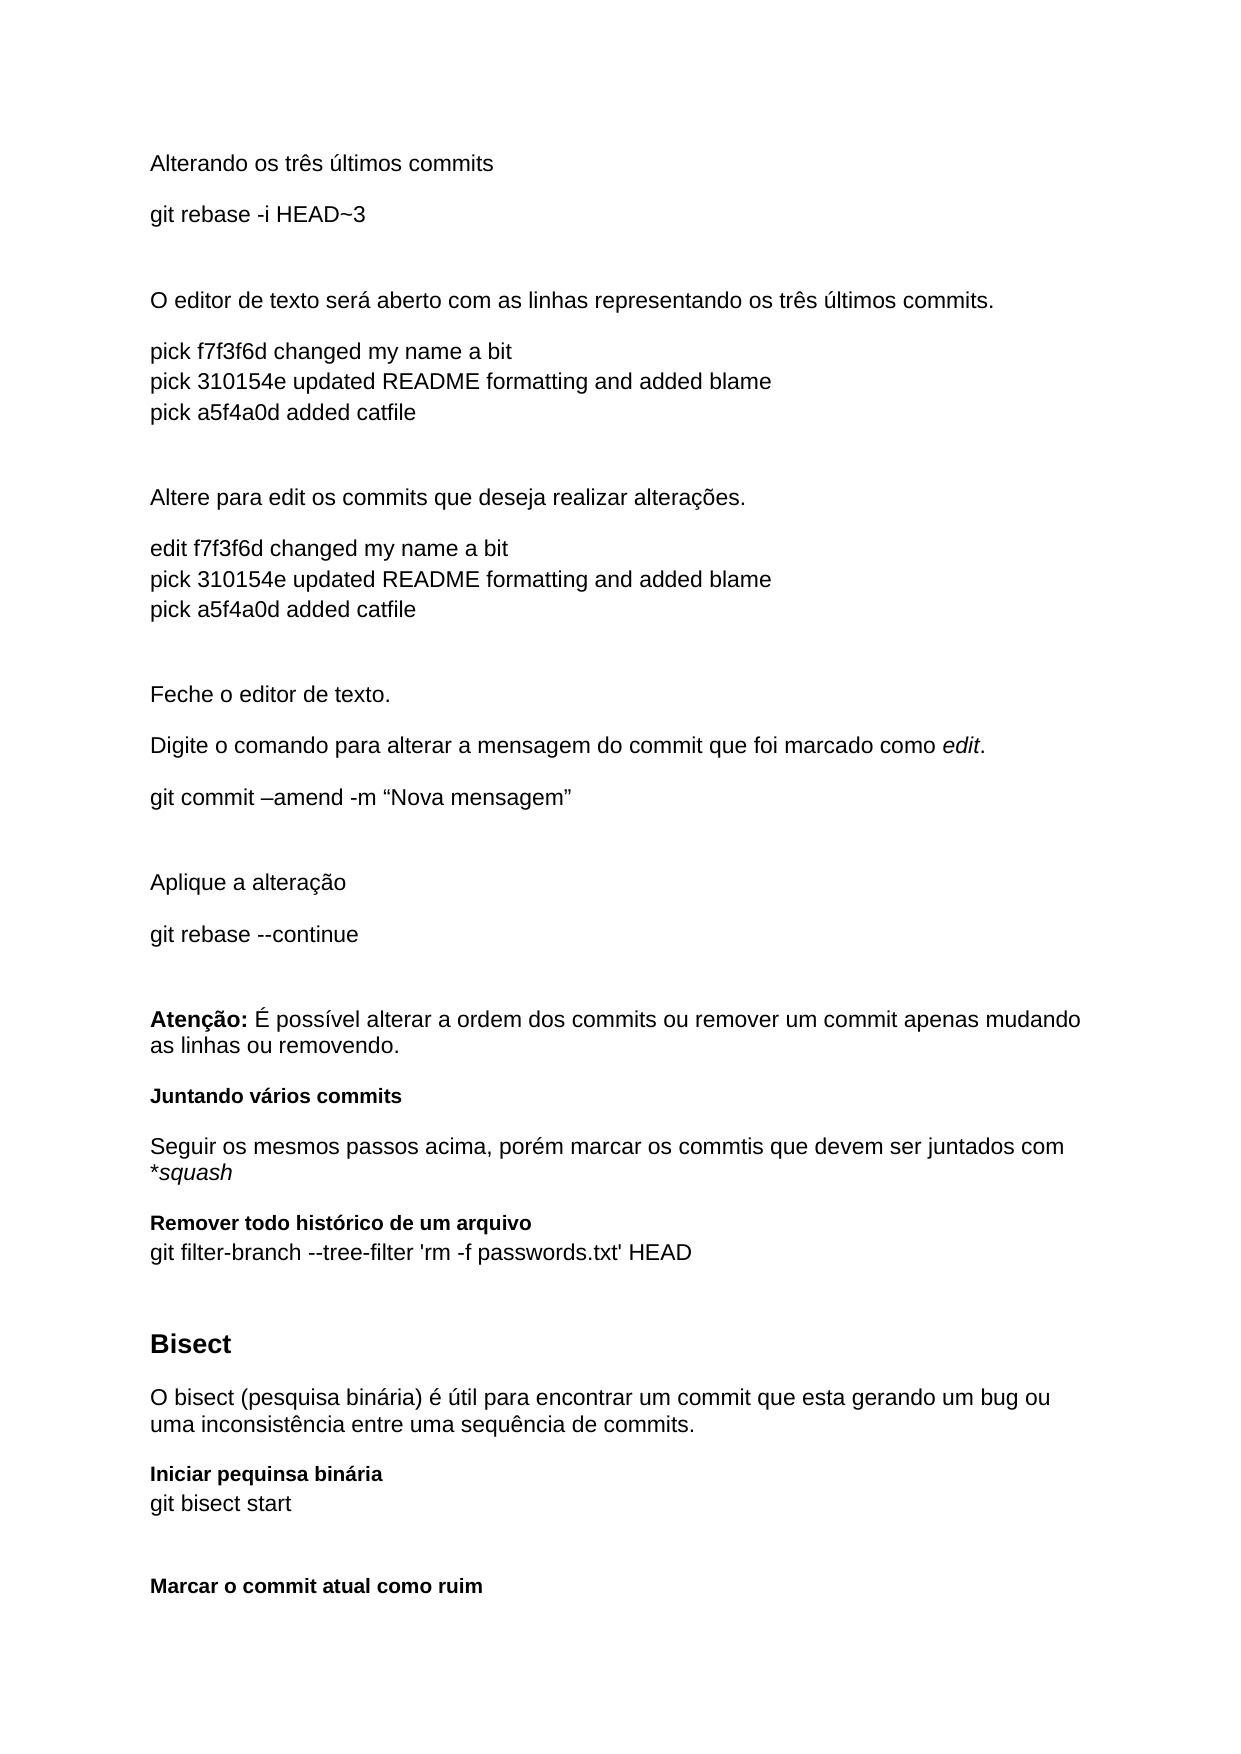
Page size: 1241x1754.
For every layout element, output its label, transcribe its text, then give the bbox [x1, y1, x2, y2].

text Aplique a alteração [150, 869, 1090, 896]
text Seguir os mesmos passos acima, porém marcar os commtis que devem ser juntados com *squash [150, 1133, 1090, 1185]
subtitle Marcar o commit atual como ruim [150, 1573, 1090, 1597]
text Altere para edit os commits que deseja realizar alterações. [150, 484, 1090, 510]
subtitle Bisect [150, 1328, 1090, 1359]
text Alterando os três últimos commits [150, 150, 1090, 176]
subtitle Iniciar pequinsa binária [150, 1462, 1090, 1486]
subtitle Remover todo histórico de um arquivo [150, 1210, 1090, 1234]
text git commit –amend -m “Nova mensagem” [150, 784, 1090, 810]
text Atenção: É possível alterar a ordem dos commits ou remover um commit apenas mudando as linhas ou removendo. [150, 1006, 1090, 1059]
text pick a5f4a0d added catfile [150, 596, 1090, 622]
text Feche o editor de texto. [150, 681, 1090, 707]
text pick 310154e updated README formatting and added blame [150, 368, 1090, 395]
text O bisect (pesquisa binária) é útil para encontrar um commit que esta gerando um bug ou uma inconsistência entre uma sequência de commits. [150, 1384, 1090, 1437]
subtitle Juntando vários commits [150, 1084, 1090, 1108]
text git rebase -i HEAD~3 [150, 201, 1090, 228]
text O editor de texto será aberto com as linhas representando os três últimos commits. [150, 287, 1090, 313]
text git filter-branch --tree-filter 'rm -f passwords.txt' HEAD [150, 1238, 1090, 1265]
text pick a5f4a0d added catfile [150, 398, 1090, 425]
text Digite o comando para alterar a mensagem do commit que foi marcado como edit. [150, 732, 1090, 759]
text pick f7f3f6d changed my name a bit [150, 338, 1090, 364]
text git bisect start [150, 1490, 1090, 1517]
text pick 310154e updated README formatting and added blame [150, 566, 1090, 592]
text edit f7f3f6d changed my name a bit [150, 535, 1090, 562]
text git rebase --continue [150, 921, 1090, 947]
